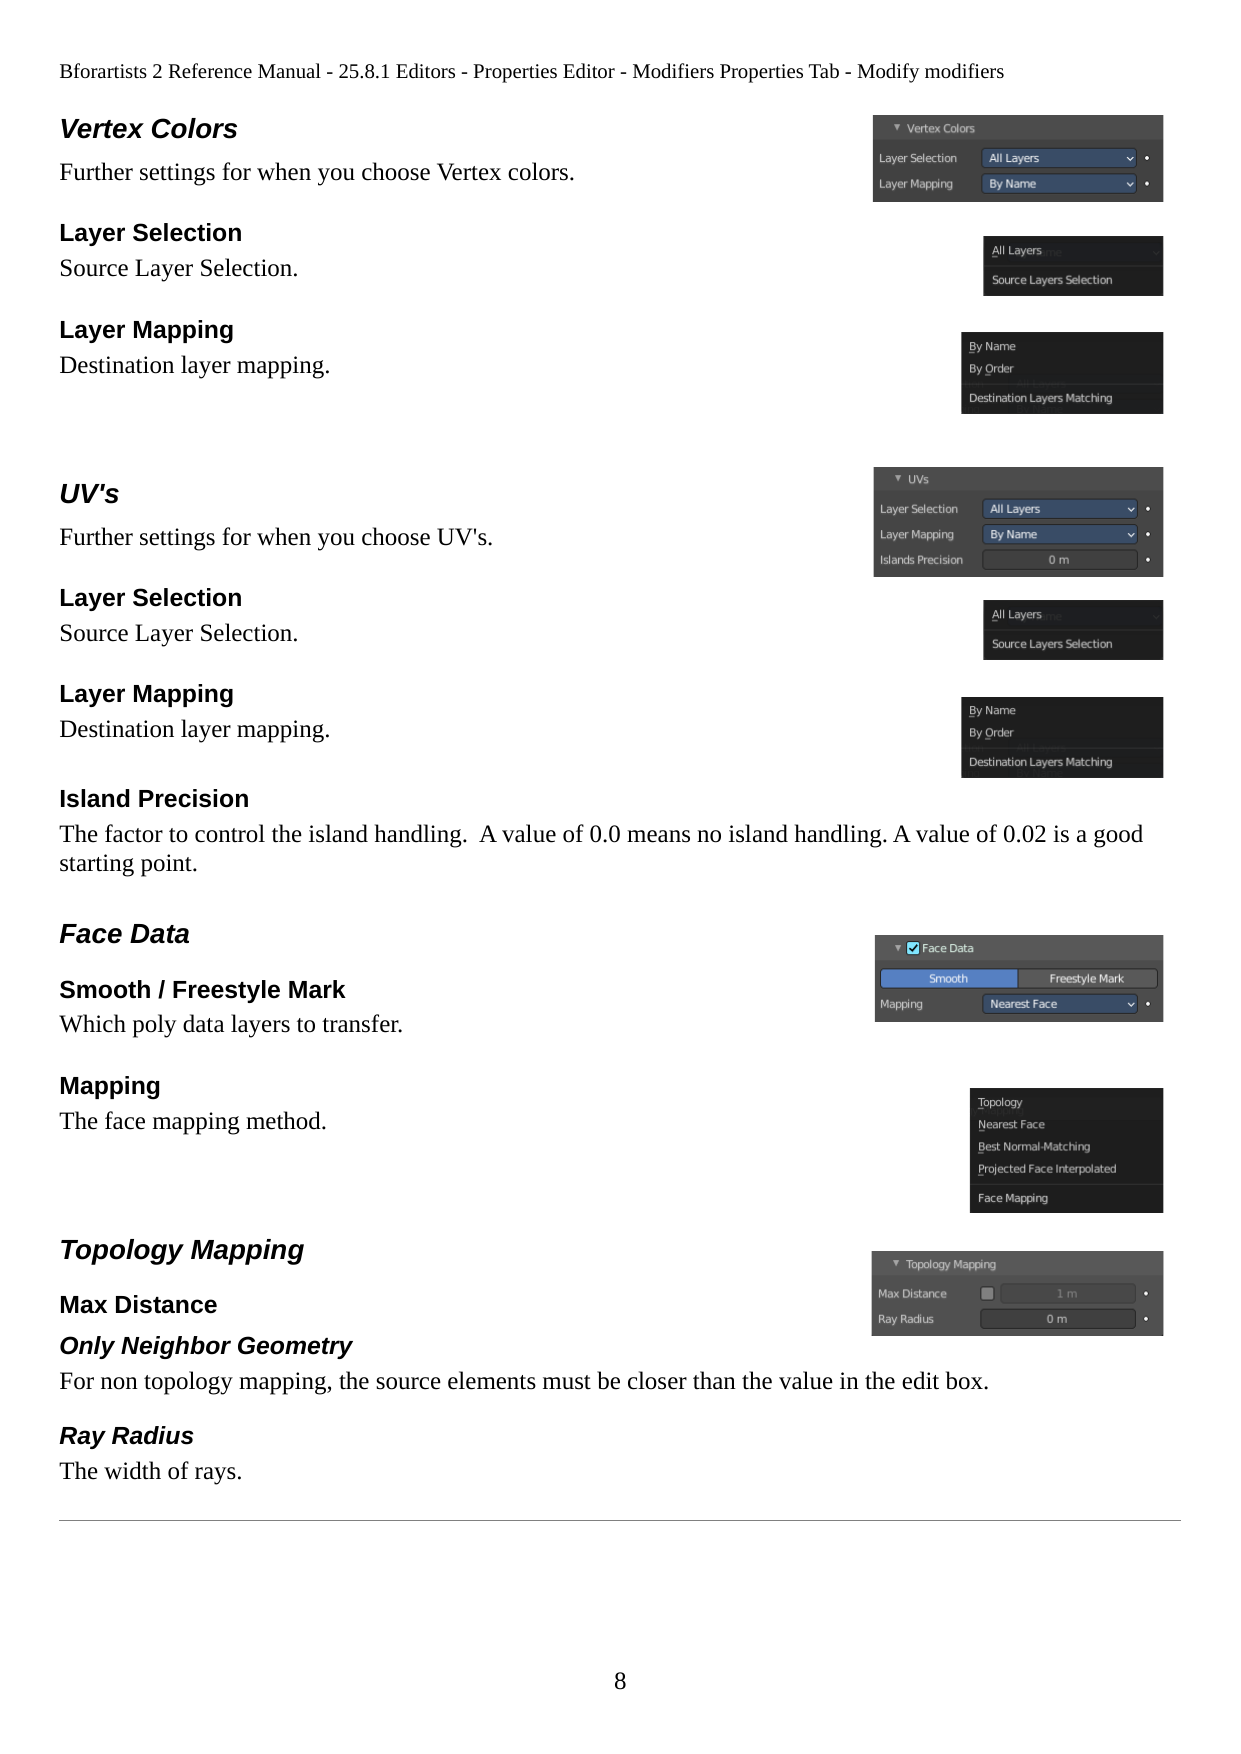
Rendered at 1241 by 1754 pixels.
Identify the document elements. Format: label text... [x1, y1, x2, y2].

text Source Layer Selection. [59, 618, 983, 647]
text The factor to control the island handling. A value of 0.0 means no island handling. A value of 0.02 is a good starting point. [59, 819, 1181, 877]
text The width of rays. [59, 1456, 1181, 1485]
subtitle Topology Mapping [59, 1233, 1181, 1265]
subtitle Smooth / Freestyle Mark [59, 975, 874, 1003]
subtitle Mapping [59, 1071, 1181, 1099]
text Source Layer Selection. [59, 253, 983, 282]
picture [969, 1088, 1164, 1213]
subtitle Max Distance [59, 1290, 871, 1319]
subtitle [1164, 477, 1181, 509]
subtitle Ray Radius [59, 1421, 1181, 1450]
subtitle Layer Mapping [59, 315, 1181, 343]
subtitle [1164, 975, 1181, 1003]
subtitle Layer Mapping [59, 679, 1181, 708]
picture [983, 600, 1164, 660]
text Destination layer mapping. [59, 350, 961, 378]
text Further settings for when you choose UV's. [59, 522, 873, 550]
picture [961, 697, 1164, 778]
text Destination layer mapping. [59, 714, 961, 743]
text [1164, 618, 1181, 647]
picture [871, 1251, 1164, 1336]
text Which poly data layers to transfer. [59, 1009, 1181, 1038]
text For non topology mapping, the source elements must be closer than the value in the edit box. [59, 1366, 1181, 1395]
subtitle Vertex Colors [59, 113, 1181, 144]
subtitle Layer Selection [59, 583, 1181, 612]
picture [874, 935, 1164, 1022]
picture [983, 236, 1164, 296]
picture [961, 332, 1164, 414]
subtitle Only Neighbor Geometry [59, 1331, 1181, 1360]
picture [873, 467, 1164, 577]
subtitle Island Precision [59, 784, 1181, 813]
text [1164, 253, 1181, 282]
subtitle Layer Selection [59, 218, 1181, 247]
subtitle Face Data [59, 918, 1181, 950]
subtitle [1164, 1290, 1181, 1319]
text Further settings for when you choose Vertex colors. [59, 157, 872, 186]
subtitle UV's [59, 477, 873, 509]
text The face mapping method. [59, 1106, 969, 1134]
picture [872, 115, 1164, 202]
